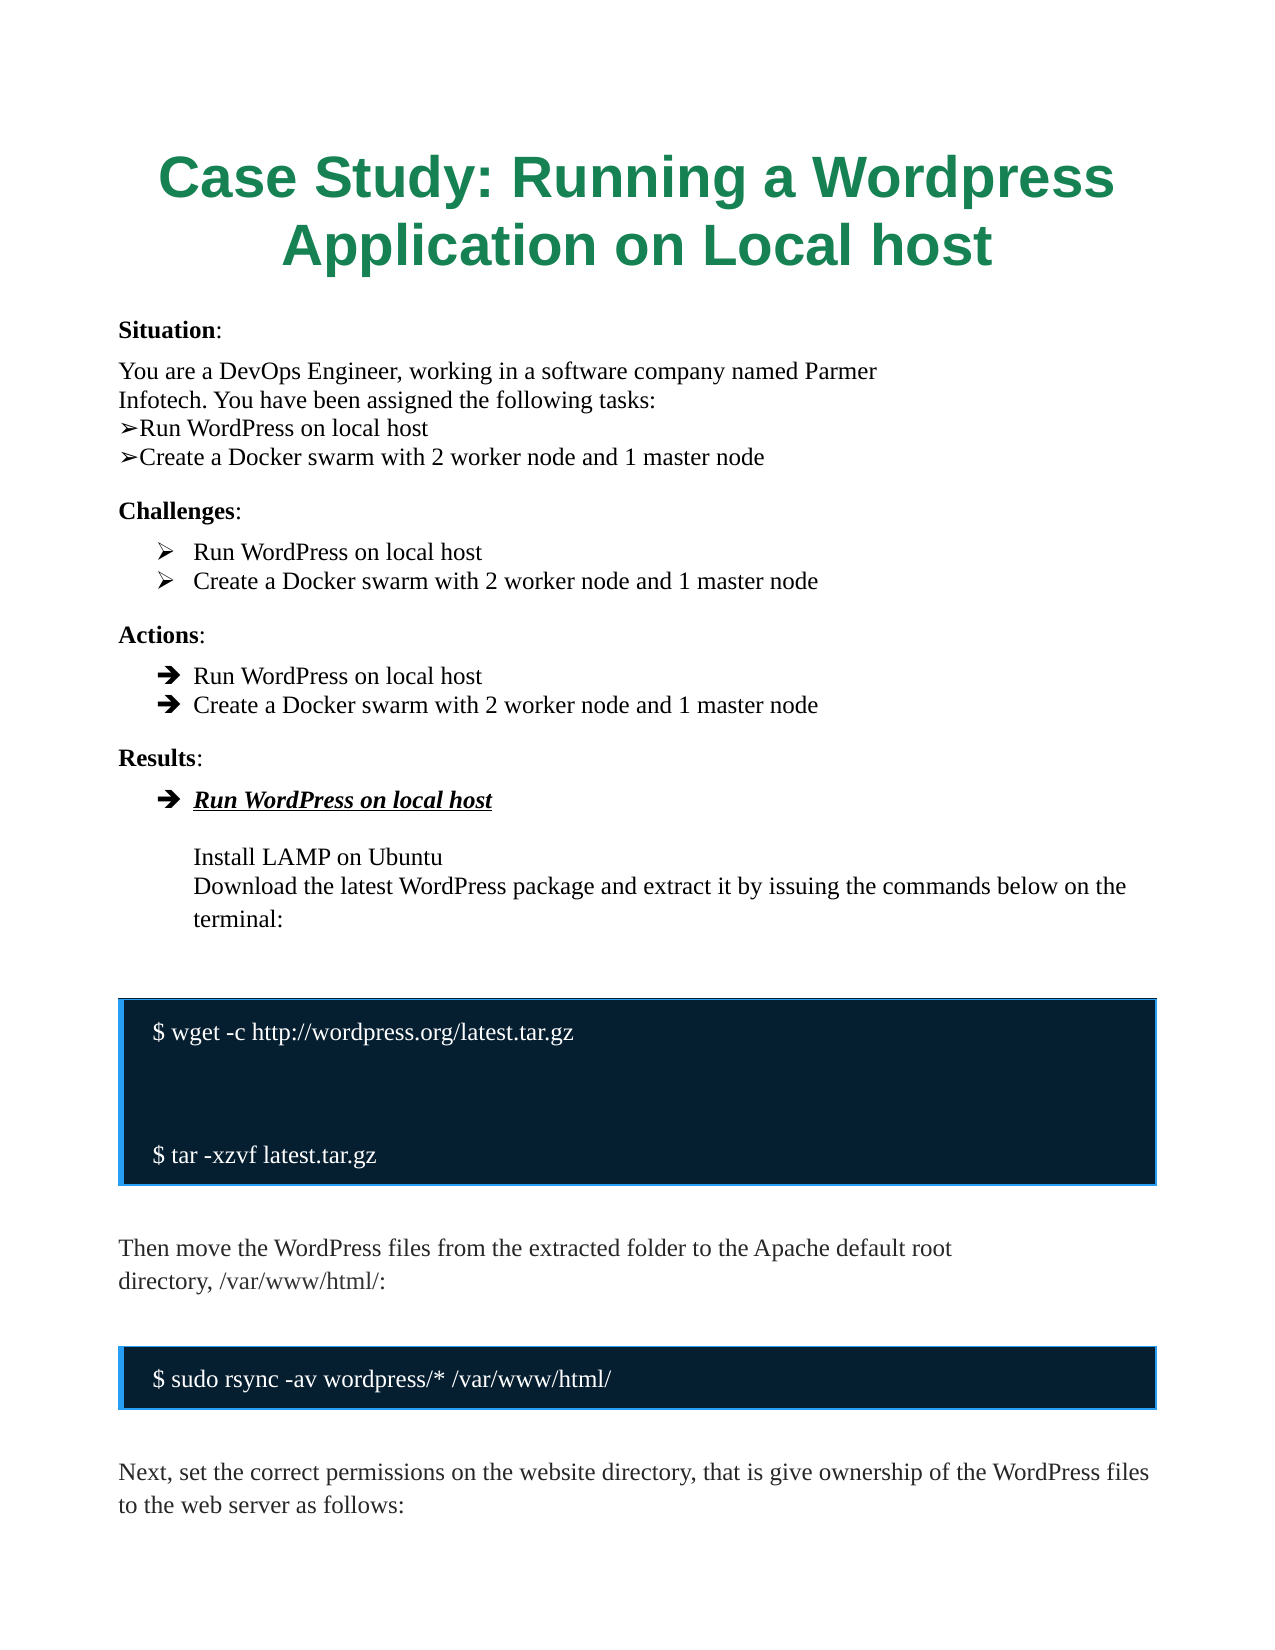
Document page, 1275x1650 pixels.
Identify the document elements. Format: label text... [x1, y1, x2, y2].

text You are a DevOps Engineer, working in a software company named Parmer [118, 356, 1157, 385]
subtitle Situation: [118, 315, 1157, 343]
text $ sudo rsync -av wordpress/* /var/www/html/ [124, 1347, 1155, 1408]
subtitle Actions: [118, 620, 1157, 648]
text $ wget -c http://wordpress.org/latest.tar.gz [124, 1000, 1155, 1045]
list Download the latest WordPress package and extract it by issuing the commands below on the terminal: [156, 871, 1157, 933]
list Create a Docker swarm with 2 worker node and 1 master node [156, 566, 1157, 595]
text Next, set the correct permissions on the website directory, that is give ownership of the WordPress files to the web server as follows: [118, 1457, 1157, 1518]
subtitle Challenges: [118, 496, 1157, 525]
text ➢Run WordPress on local host [118, 413, 1157, 442]
text ➢Create a Docker swarm with 2 worker node and 1 master node [118, 442, 1157, 471]
text Infotech. You have been assigned the following tasks: [118, 385, 1157, 413]
subtitle Results: [118, 743, 1157, 772]
title Case Study: Running a Wordpress Application on Local host [118, 143, 1157, 277]
list Run WordPress on local host [156, 661, 1157, 690]
list Install LAMP on Ubuntu [156, 842, 1157, 871]
list Run WordPress on local host [156, 537, 1157, 566]
list Create a Docker swarm with 2 worker node and 1 master node [156, 690, 1157, 718]
text Then move the WordPress files from the extracted folder to the Apache default root directory, /var/www/html/: [118, 1233, 1157, 1295]
text $ tar -xzvf latest.tar.gz [124, 1122, 1155, 1184]
list Run WordPress on local host [156, 785, 1157, 813]
